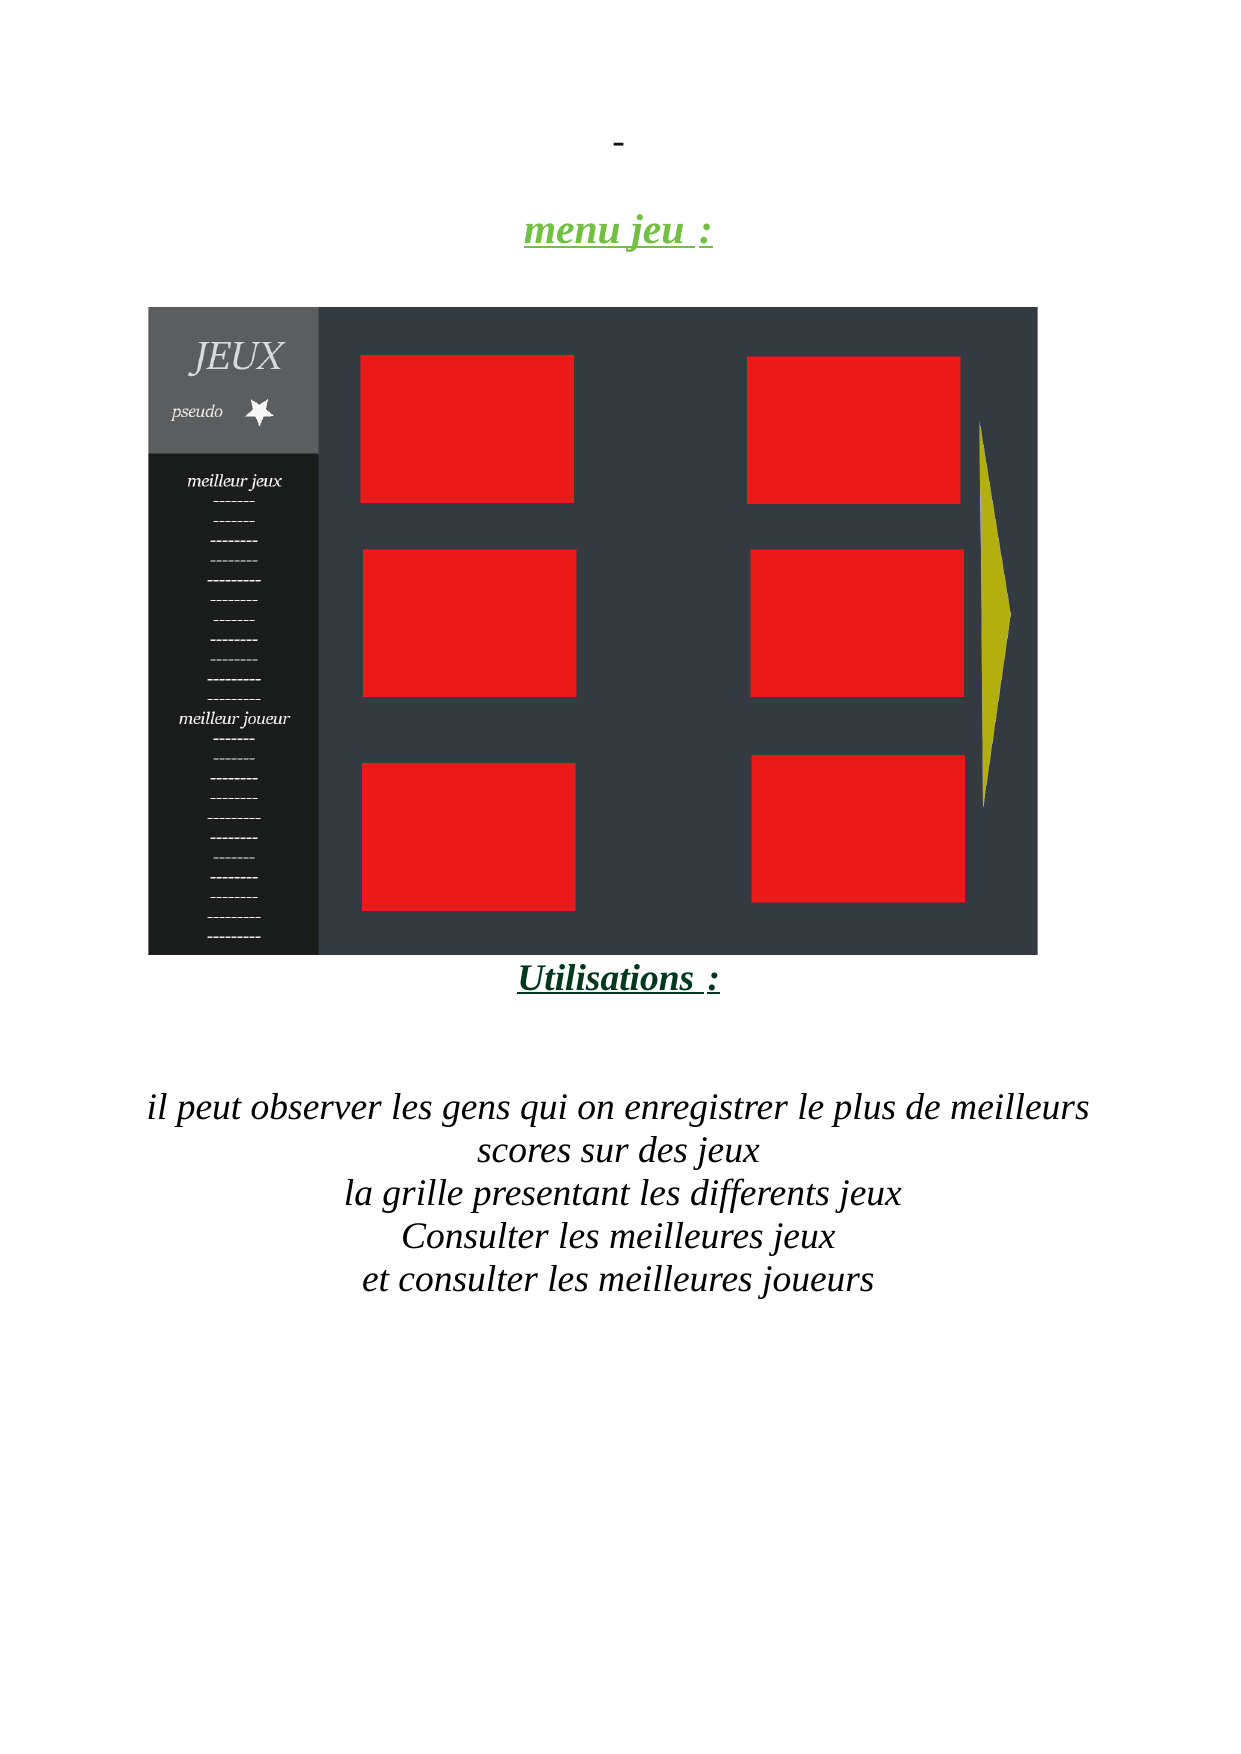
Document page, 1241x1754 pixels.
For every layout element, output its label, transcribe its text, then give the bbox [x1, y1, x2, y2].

text il peut observer les gens qui on enregistrer le plus de meilleurs scores sur des jeux [118, 1084, 1122, 1171]
text menu jeu : [118, 204, 1122, 252]
text - [118, 118, 1122, 161]
text et consulter les meilleures joueurs [118, 1257, 1122, 1300]
picture [148, 307, 1038, 955]
text la grille presentant les differents jeux [118, 1171, 1122, 1214]
text Consulter les meilleures jeux [118, 1214, 1122, 1257]
text Utilisations : [118, 300, 1122, 998]
